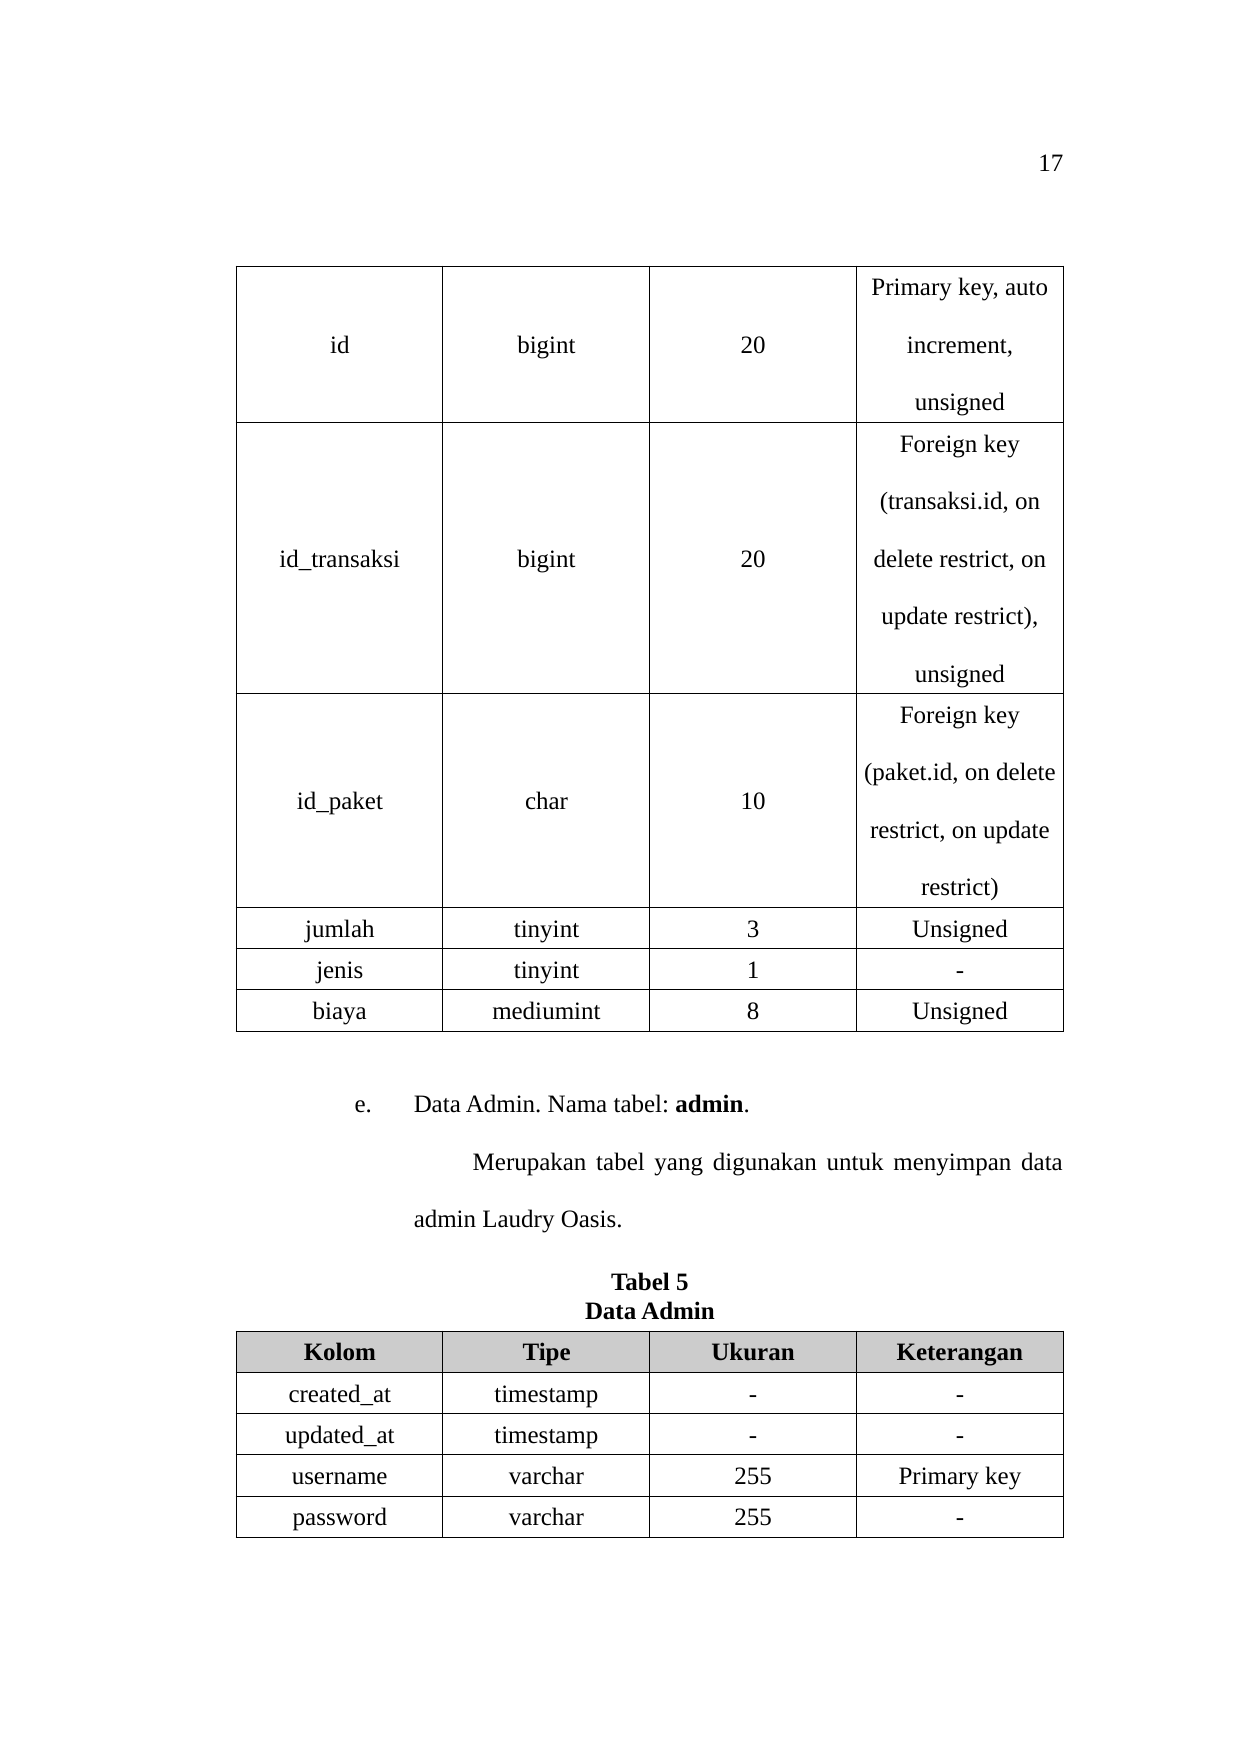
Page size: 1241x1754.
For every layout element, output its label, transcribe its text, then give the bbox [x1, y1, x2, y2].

table_cell 3 [650, 908, 856, 948]
table_cell created_at [237, 1373, 442, 1413]
table_cell bigint [443, 423, 649, 693]
table_cell username [237, 1455, 442, 1496]
table_cell Tipe [443, 1332, 649, 1372]
table_cell 1 [650, 949, 856, 989]
table_cell jenis [237, 949, 442, 989]
table_cell tinyint [443, 908, 649, 948]
table_header Tabel 5 Data Admin [236, 1262, 1063, 1331]
table_cell Foreign key (transaksi.id, on delete restrict, on update restrict), unsigned [857, 423, 1063, 693]
table_cell mediumint [443, 990, 649, 1031]
table_cell 10 [650, 694, 856, 907]
table_cell varchar [443, 1497, 649, 1537]
table_cell bigint [443, 267, 649, 422]
table_cell - [857, 1497, 1063, 1537]
table_cell Unsigned [857, 990, 1063, 1031]
table_cell 20 [650, 267, 856, 422]
table_cell Kolom [237, 1332, 442, 1372]
table_cell 255 [650, 1455, 856, 1496]
table_cell password [237, 1497, 442, 1537]
table_cell jumlah [237, 908, 442, 948]
table_cell Primary key [857, 1455, 1063, 1496]
text e. Data Admin. Nama tabel: admin. [354, 1089, 1063, 1118]
table_cell Foreign key (paket.id, on delete restrict, on update restrict) [857, 694, 1063, 907]
table_cell biaya [237, 990, 442, 1031]
table_cell Keterangan [857, 1332, 1063, 1372]
table_cell char [443, 694, 649, 907]
table_cell - [857, 1414, 1063, 1454]
table_cell timestamp [443, 1373, 649, 1413]
table_cell - [650, 1373, 856, 1413]
table_cell Primary key, auto increment, unsigned [857, 267, 1063, 422]
text Merupakan tabel yang digunakan untuk menyimpan data admin Laudry Oasis. [413, 1147, 1063, 1233]
table_cell Unsigned [857, 908, 1063, 948]
table_cell 255 [650, 1497, 856, 1537]
table_cell - [650, 1414, 856, 1454]
table_cell tinyint [443, 949, 649, 989]
table_cell id [237, 267, 442, 422]
table_cell varchar [443, 1455, 649, 1496]
table_cell 20 [650, 423, 856, 693]
table_cell - [857, 1373, 1063, 1413]
table_cell id_paket [237, 694, 442, 907]
table_cell timestamp [443, 1414, 649, 1454]
table_cell updated_at [237, 1414, 442, 1454]
table_cell id_transaksi [237, 423, 442, 693]
table_cell 8 [650, 990, 856, 1031]
table_cell Ukuran [650, 1332, 856, 1372]
table_cell - [857, 949, 1063, 989]
